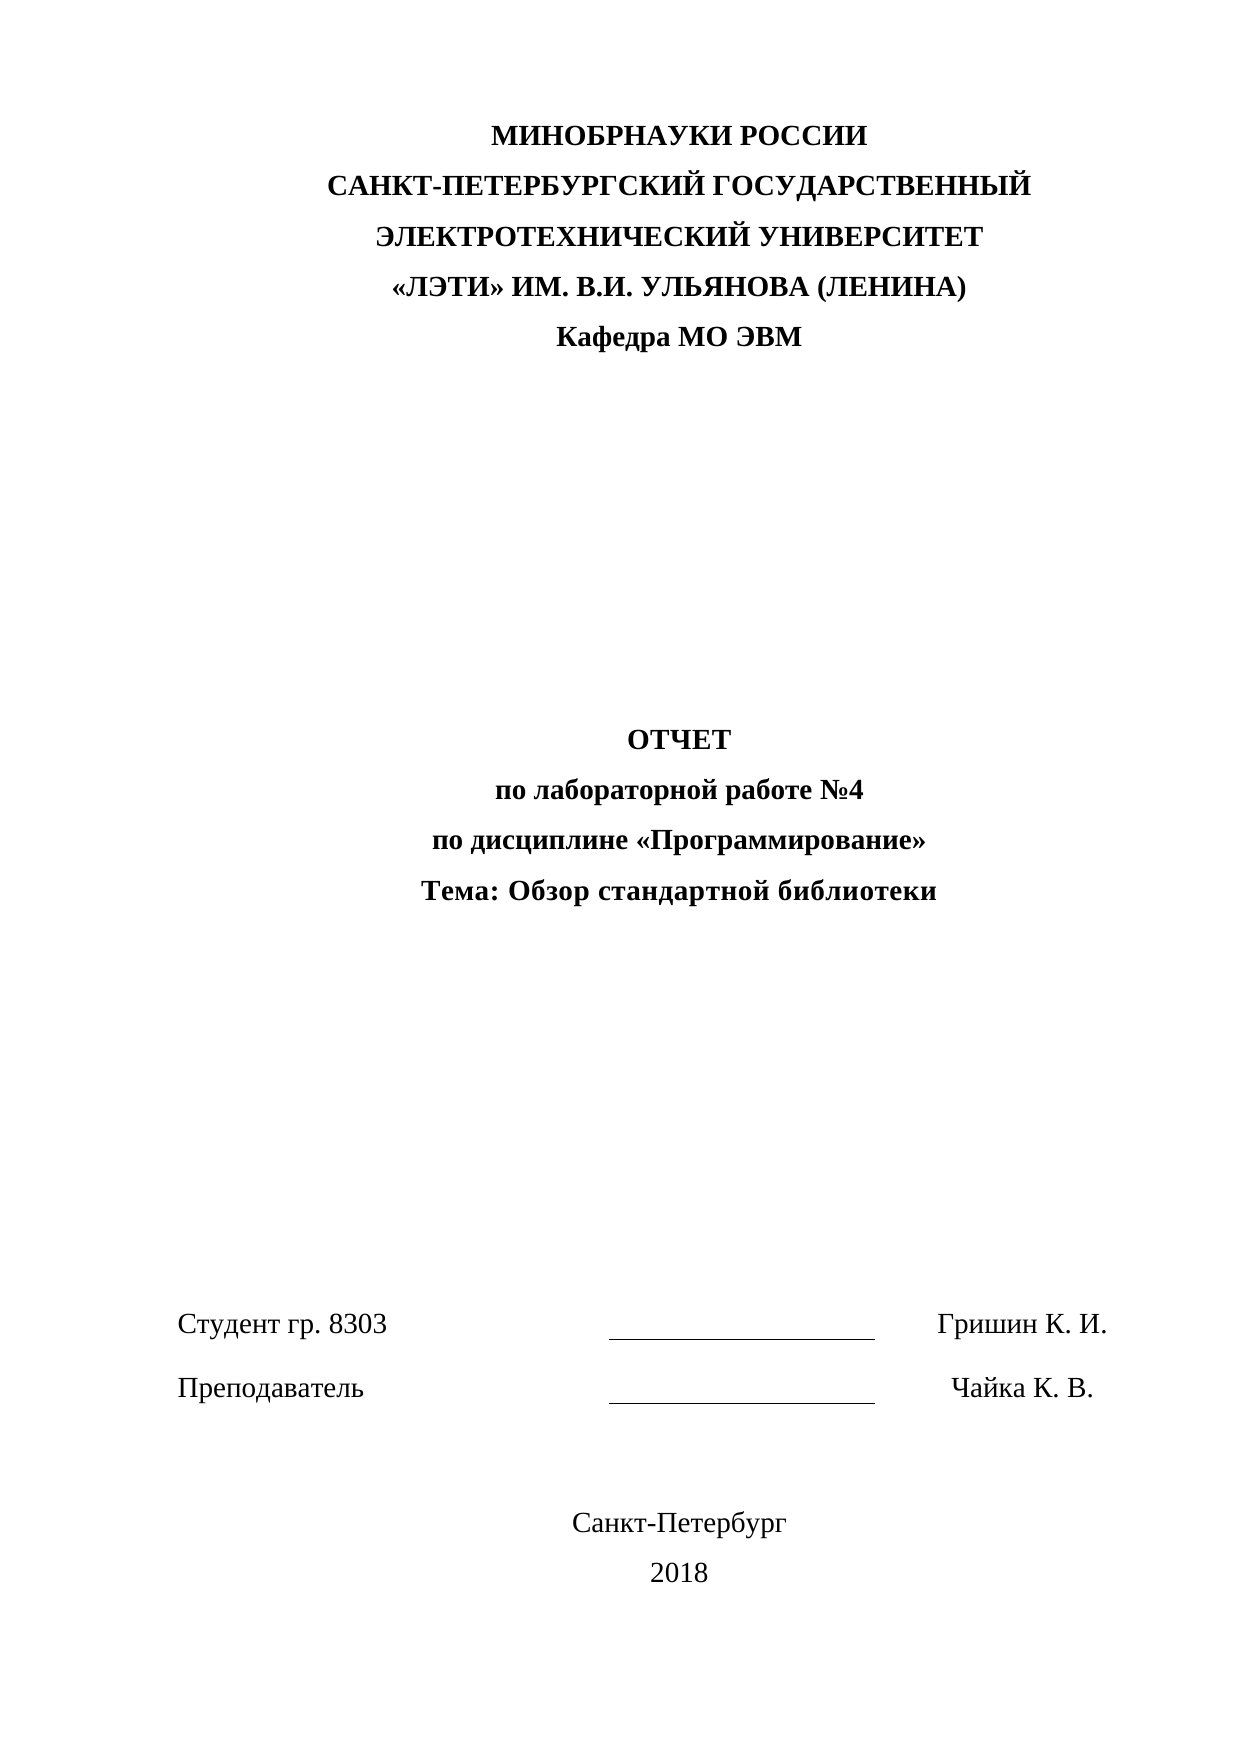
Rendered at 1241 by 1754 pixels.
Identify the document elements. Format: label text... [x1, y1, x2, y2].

table_header Студент гр. 8303 [166, 1275, 609, 1339]
table_header Гришин К. И. [875, 1275, 1170, 1339]
table_cell Чайка К. В. [875, 1339, 1170, 1403]
text 2018 [177, 1555, 1181, 1589]
text Санкт-Петербург [177, 1505, 1181, 1538]
table_cell [609, 1340, 875, 1403]
text МИНОБРНАУКИ РОССИИ [177, 118, 1181, 152]
table_header [609, 1275, 875, 1339]
text электротехнический университет [177, 219, 1181, 252]
text по дисциплине «Программирование» [177, 822, 1181, 856]
text Тема: Обзор стандартной библиотеки [177, 873, 1181, 906]
text «ЛЭТИ» им. В.И. Ульянова (Ленина) [177, 269, 1181, 303]
text по лабораторной работе №4 [177, 772, 1181, 806]
text Кафедра МО ЭВМ [177, 319, 1181, 353]
table_cell Преподаватель [166, 1339, 609, 1403]
text отчет [177, 722, 1181, 755]
text Санкт-Петербургский государственный [177, 168, 1181, 202]
